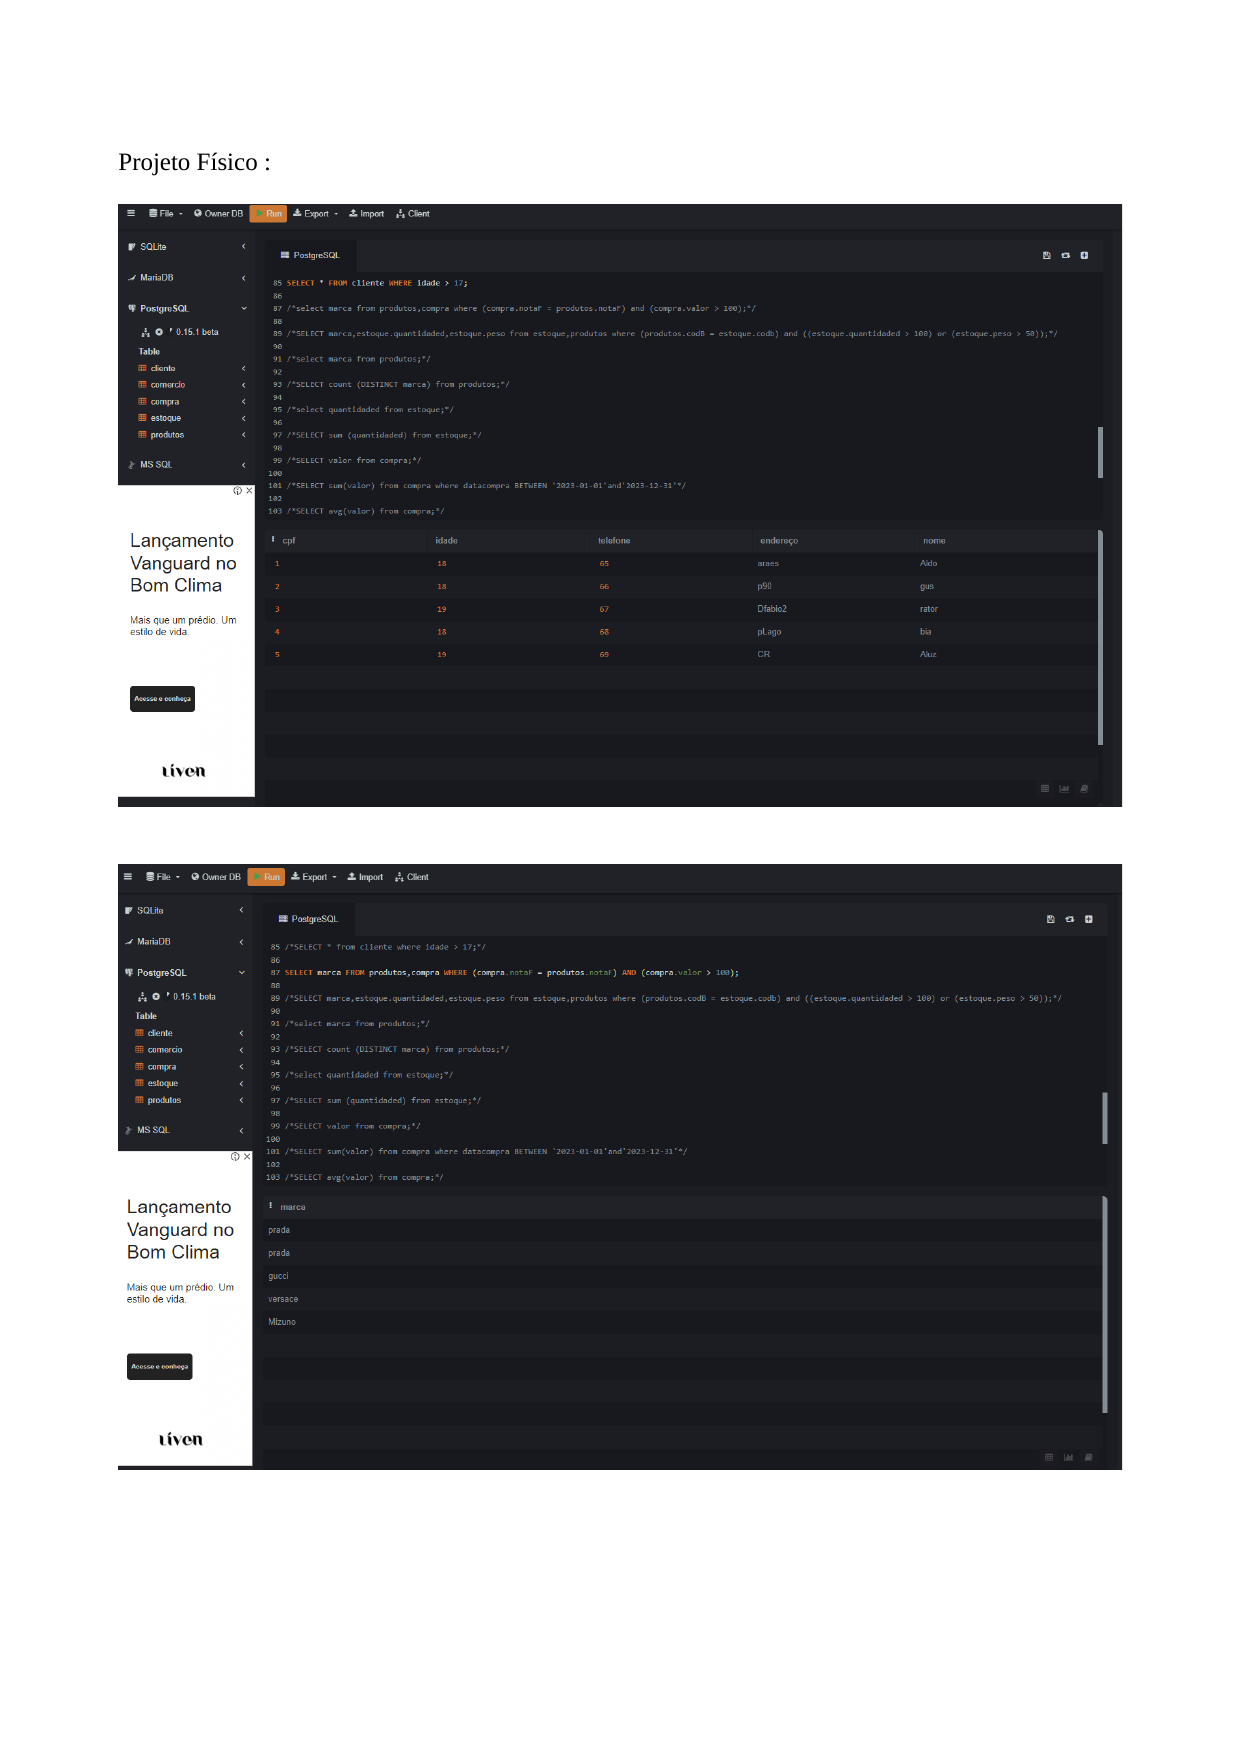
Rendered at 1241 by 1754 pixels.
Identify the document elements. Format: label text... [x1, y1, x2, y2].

text Projeto Físico : [118, 147, 1122, 176]
picture [118, 864, 1123, 1470]
picture [118, 204, 1123, 807]
